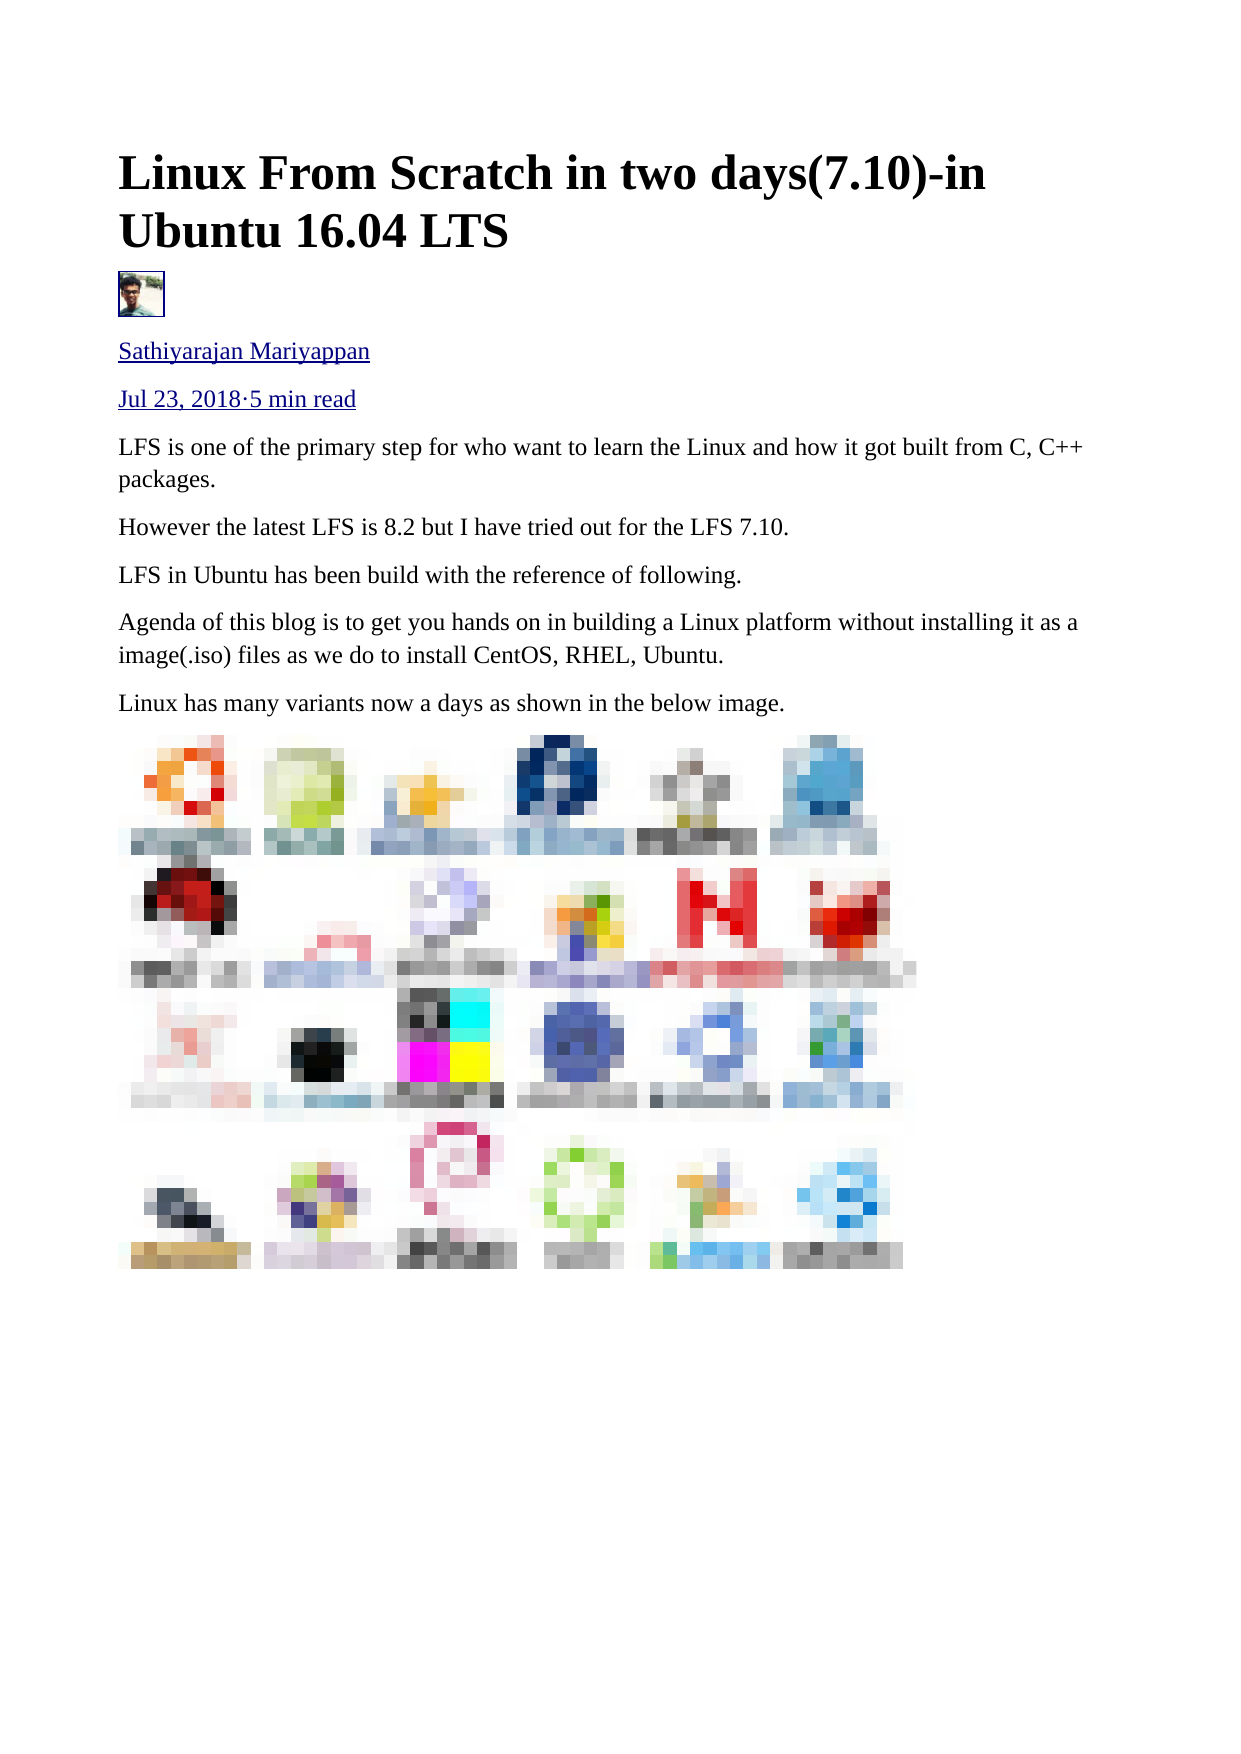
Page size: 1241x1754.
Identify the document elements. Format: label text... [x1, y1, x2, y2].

subtitle Linux From Scratch in two days(7.10)-in Ubuntu 16.04 LTS [118, 143, 1122, 258]
text Jul 23, 2018·5 min read [118, 384, 1122, 413]
text Sathiyarajan Mariyappan [118, 336, 1122, 365]
picture [120, 272, 163, 316]
text Linux has many variants now a days as shown in the below image. [118, 688, 1122, 717]
text LFS is one of the primary step for who want to learn the Linux and how it got built from C, C++ packages. [118, 432, 1122, 493]
picture [118, 735, 917, 1269]
text LFS in Ubuntu has been build with the reference of following. [118, 560, 1122, 588]
text However the latest LFS is 8.2 but I have tried out for the LFS 7.10. [118, 512, 1122, 541]
text Agenda of this blog is to get you hands on in building a Linux platform without installing it as a image(.iso) files as we do to install CentOS, RHEL, Ubuntu. [118, 607, 1122, 669]
